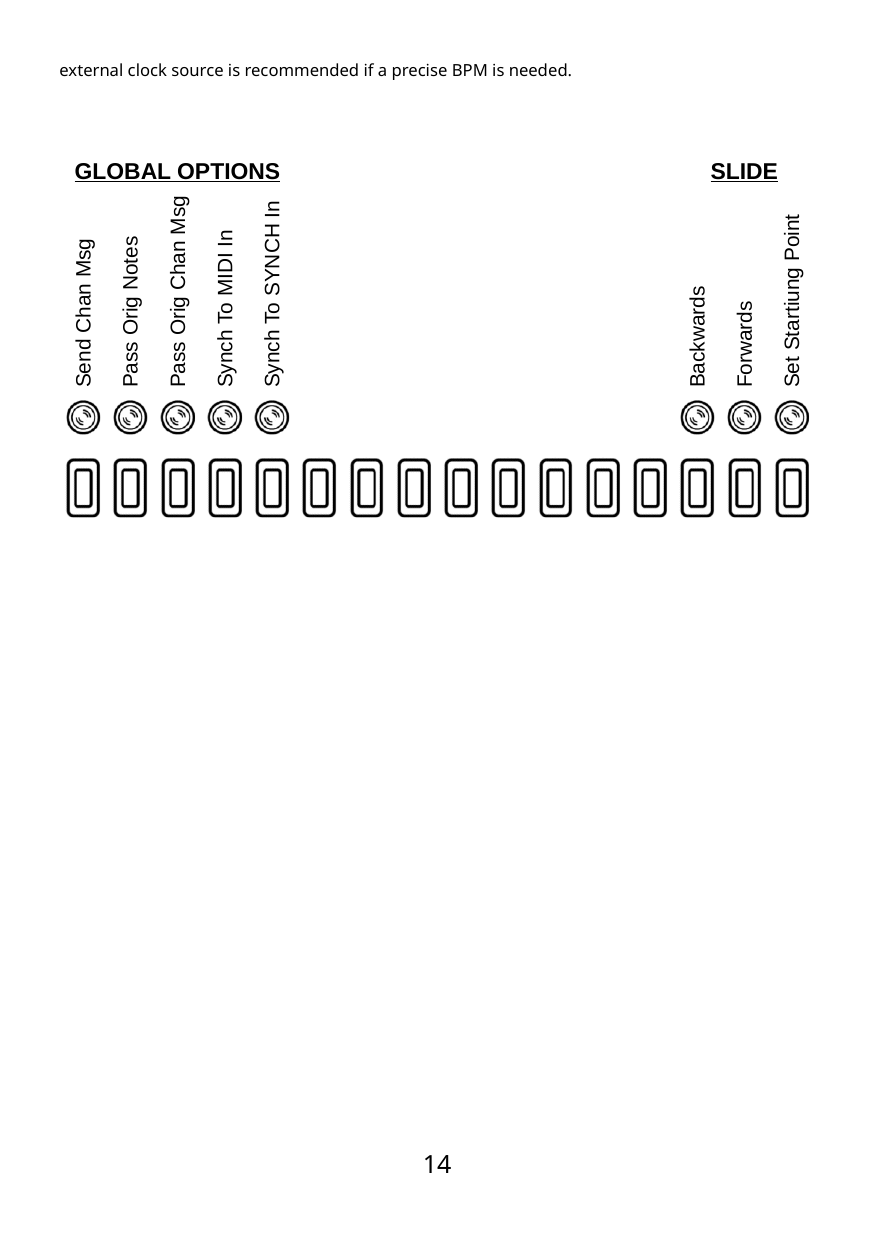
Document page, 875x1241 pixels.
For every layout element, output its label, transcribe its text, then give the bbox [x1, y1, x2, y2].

table_cell [59, 400, 65, 434]
table_cell [673, 457, 720, 541]
picture [537, 457, 573, 518]
table_cell [810, 400, 815, 434]
table_cell [148, 400, 153, 434]
table_header [295, 152, 342, 190]
picture [773, 457, 810, 518]
picture [159, 399, 195, 435]
picture [679, 399, 715, 435]
picture [726, 457, 762, 518]
table_cell [154, 400, 159, 434]
picture [726, 399, 762, 435]
picture [395, 457, 432, 518]
table_cell [768, 394, 815, 399]
table_cell [762, 400, 767, 434]
table_cell [154, 457, 201, 541]
table_header [626, 152, 673, 190]
table_cell [720, 394, 767, 399]
text external clock source is recommended if a precise BPM is needed. [59, 59, 815, 82]
picture [206, 457, 243, 518]
table_cell [626, 457, 673, 541]
table_cell [106, 457, 153, 541]
table_cell [243, 400, 248, 434]
table_header [484, 152, 531, 190]
table_cell [201, 400, 206, 434]
table_cell [768, 435, 815, 457]
table_header [531, 152, 579, 190]
table_cell [290, 400, 295, 434]
table_cell [531, 190, 579, 394]
table_cell [673, 400, 679, 434]
table_cell [673, 435, 720, 457]
table_cell [154, 435, 201, 457]
table_header [437, 152, 484, 190]
table_cell Send Chan Msg [59, 190, 106, 394]
table_cell Pass Orig Chan Msg [154, 190, 201, 394]
table_cell [579, 457, 626, 541]
table_cell [295, 394, 342, 457]
table_cell [715, 400, 720, 434]
table_cell [106, 435, 153, 457]
table_cell [195, 400, 201, 434]
table_cell [343, 457, 390, 541]
table_cell [531, 457, 579, 541]
table_cell [343, 394, 390, 457]
table_cell Set Startiung Point [768, 190, 815, 394]
picture [773, 399, 810, 435]
picture [64, 457, 101, 518]
table_cell Backwards [673, 190, 720, 394]
table_cell [59, 394, 106, 399]
table_cell [720, 435, 767, 457]
table_cell [59, 457, 106, 541]
table_cell [768, 457, 815, 541]
table_cell Synch To SYNCH In [248, 190, 295, 394]
table_cell [673, 394, 720, 399]
picture [253, 457, 290, 518]
table_cell [437, 190, 484, 394]
table_cell [154, 394, 201, 399]
table_cell [437, 457, 484, 541]
table_cell [484, 190, 531, 394]
table_cell [106, 394, 153, 399]
table_cell [106, 400, 112, 434]
picture [301, 457, 337, 518]
picture [678, 457, 715, 518]
table_cell [768, 400, 773, 434]
table_header [579, 152, 626, 190]
table_cell [201, 457, 248, 541]
picture [65, 399, 101, 435]
table_cell [101, 400, 106, 434]
picture [112, 457, 148, 518]
table_header GLOBAL OPTIONS [59, 152, 295, 190]
table_cell [626, 394, 673, 457]
table_cell [626, 190, 673, 394]
table_cell [531, 394, 579, 457]
table_cell [390, 394, 437, 457]
table_cell [248, 400, 253, 434]
picture [442, 457, 479, 518]
table_cell Pass Orig Notes [106, 190, 153, 394]
table_cell [579, 394, 626, 457]
table_cell [248, 435, 295, 457]
table_cell [248, 457, 295, 541]
table_cell [295, 190, 342, 394]
table_cell [720, 457, 767, 541]
picture [348, 457, 384, 518]
picture [489, 457, 526, 518]
picture [159, 457, 195, 518]
table_header [390, 152, 437, 190]
table_cell [201, 435, 248, 457]
table_cell Forwards [720, 190, 767, 394]
table_cell [201, 394, 248, 399]
picture [253, 399, 290, 435]
picture [584, 457, 621, 518]
table_cell [390, 190, 437, 394]
table_cell [390, 457, 437, 541]
table_header SLIDE [673, 152, 815, 190]
table_header [343, 152, 390, 190]
picture [112, 399, 148, 435]
table_cell [59, 435, 106, 457]
table_cell [343, 190, 390, 394]
picture [631, 457, 668, 518]
table_cell [720, 400, 726, 434]
table_cell [484, 457, 531, 541]
table_cell [437, 394, 484, 457]
table_cell [579, 190, 626, 394]
table_cell [248, 394, 295, 399]
picture [206, 399, 243, 435]
table_cell [484, 394, 531, 457]
table_cell [295, 457, 342, 541]
table_cell Synch To MIDI In [201, 190, 248, 394]
